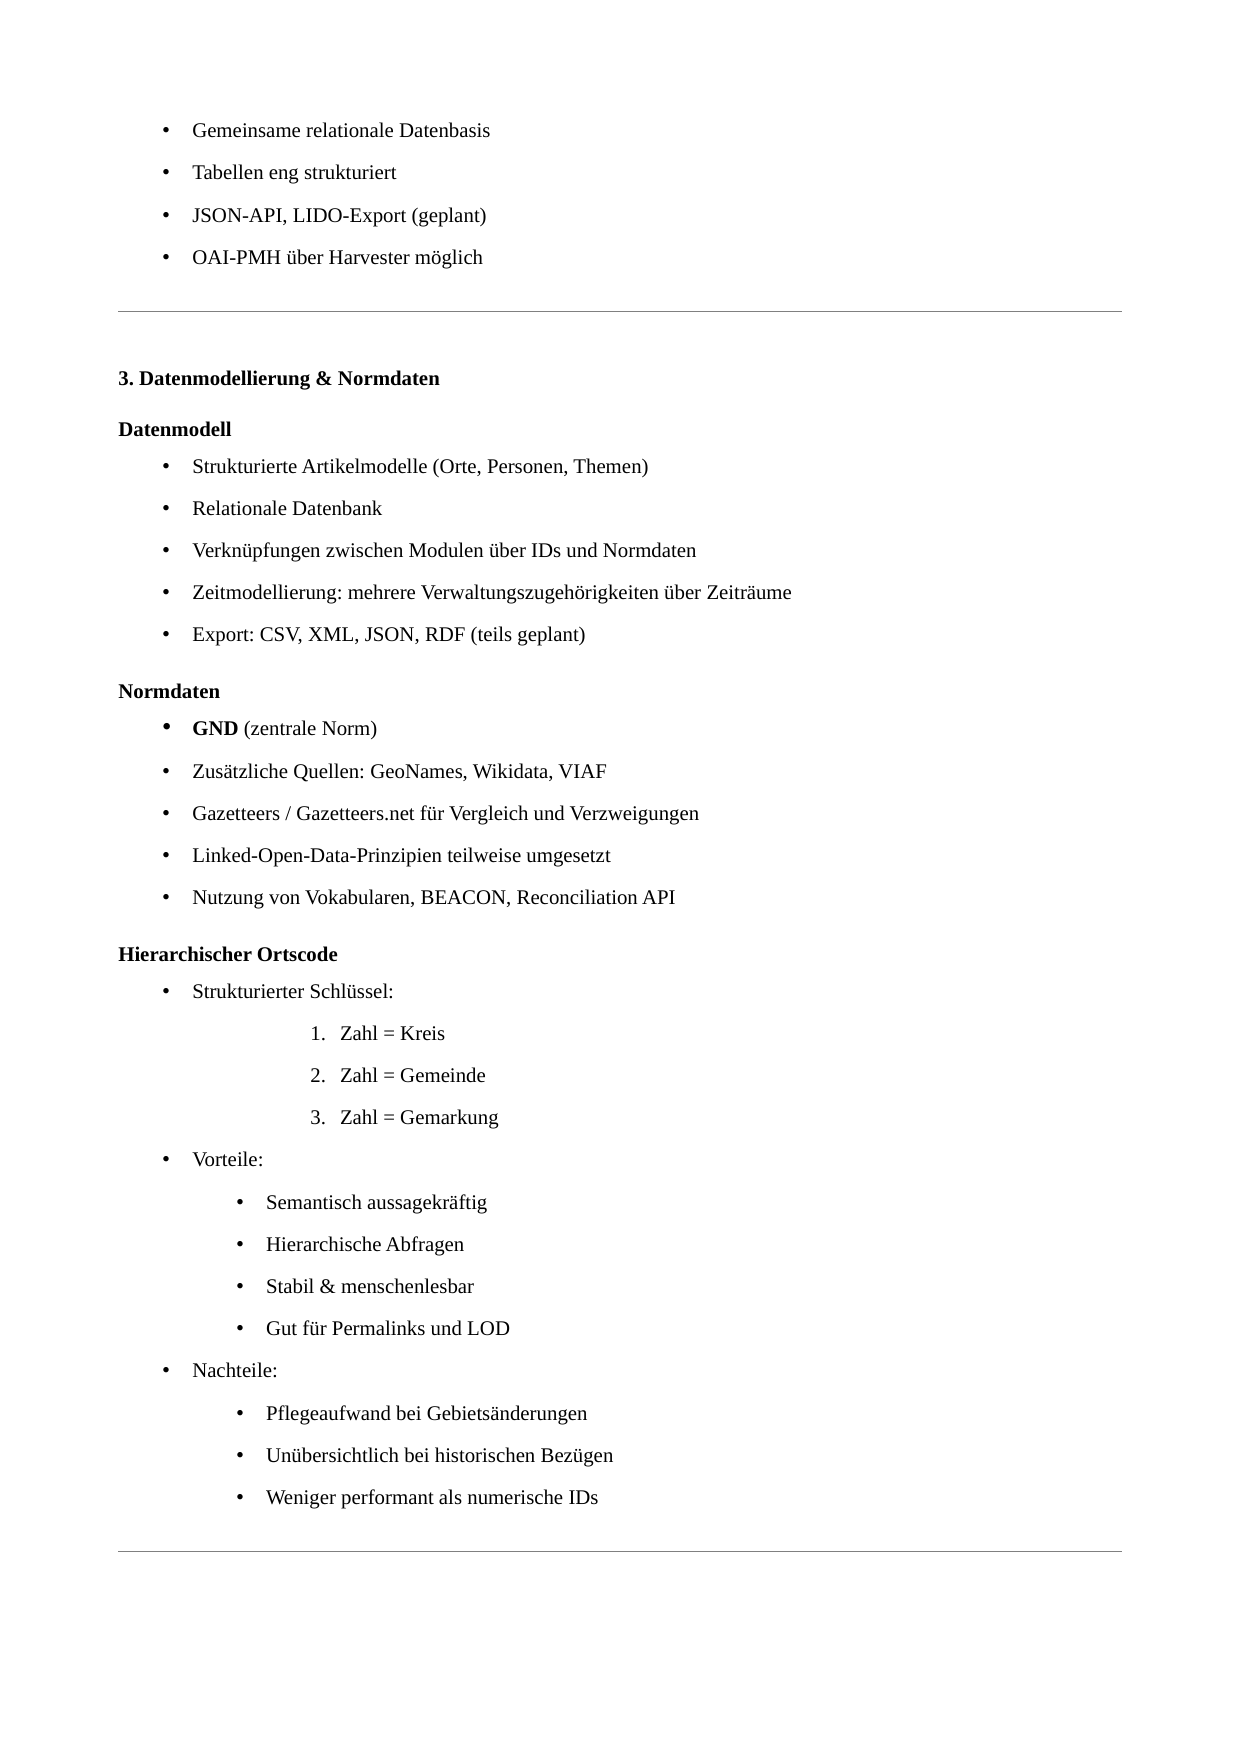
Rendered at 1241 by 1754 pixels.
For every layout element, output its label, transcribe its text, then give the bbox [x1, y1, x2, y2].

list JSON-API, LIDO-Export (geplant) [162, 202, 1122, 227]
list Zahl = Gemarkung [310, 1105, 1122, 1129]
list Weniger performant als numerische IDs [236, 1485, 1122, 1509]
list Zahl = Gemeinde [310, 1063, 1122, 1087]
subtitle Datenmodell [118, 417, 1122, 441]
list Strukturierter Schlüssel: [162, 979, 1122, 1003]
list GND (zentrale Norm) [162, 716, 1122, 741]
list Relationale Datenbank [162, 496, 1122, 520]
list Unübersichtlich bei historischen Bezügen [236, 1443, 1122, 1467]
list Zusätzliche Quellen: GeoNames, Wikidata, VIAF [162, 759, 1122, 783]
list Vorteile: [162, 1147, 1122, 1171]
list Gazetteers / Gazetteers.net für Vergleich und Verzweigungen [162, 801, 1122, 825]
subtitle 3. Datenmodellierung & Normdaten [118, 366, 1122, 390]
list Export: CSV, XML, JSON, RDF (teils geplant) [162, 622, 1122, 646]
list Verknüpfungen zwischen Modulen über IDs und Normdaten [162, 538, 1122, 562]
list Zahl = Kreis [310, 1021, 1122, 1045]
list Nutzung von Vokabularen, BEACON, Reconciliation API [162, 885, 1122, 909]
list Gut für Permalinks und LOD [236, 1316, 1122, 1340]
list Nachteile: [162, 1358, 1122, 1382]
subtitle Normdaten [118, 679, 1122, 703]
list Zeitmodellierung: mehrere Verwaltungszugehörigkeiten über Zeiträume [162, 580, 1122, 604]
list Linked-Open-Data-Prinzipien teilweise umgesetzt [162, 843, 1122, 867]
subtitle Hierarchischer Ortscode [118, 942, 1122, 966]
list OAI-PMH über Harvester möglich [162, 245, 1122, 269]
list Stabil & menschenlesbar [236, 1274, 1122, 1298]
list Gemeinsame relationale Datenbasis [162, 118, 1122, 142]
list Pflegeaufwand bei Gebietsänderungen [236, 1401, 1122, 1424]
list Tabellen eng strukturiert [162, 160, 1122, 184]
list Semantisch aussagekräftig [236, 1189, 1122, 1214]
list Strukturierte Artikelmodelle (Orte, Personen, Themen) [162, 453, 1122, 478]
list Hierarchische Abfragen [236, 1232, 1122, 1256]
